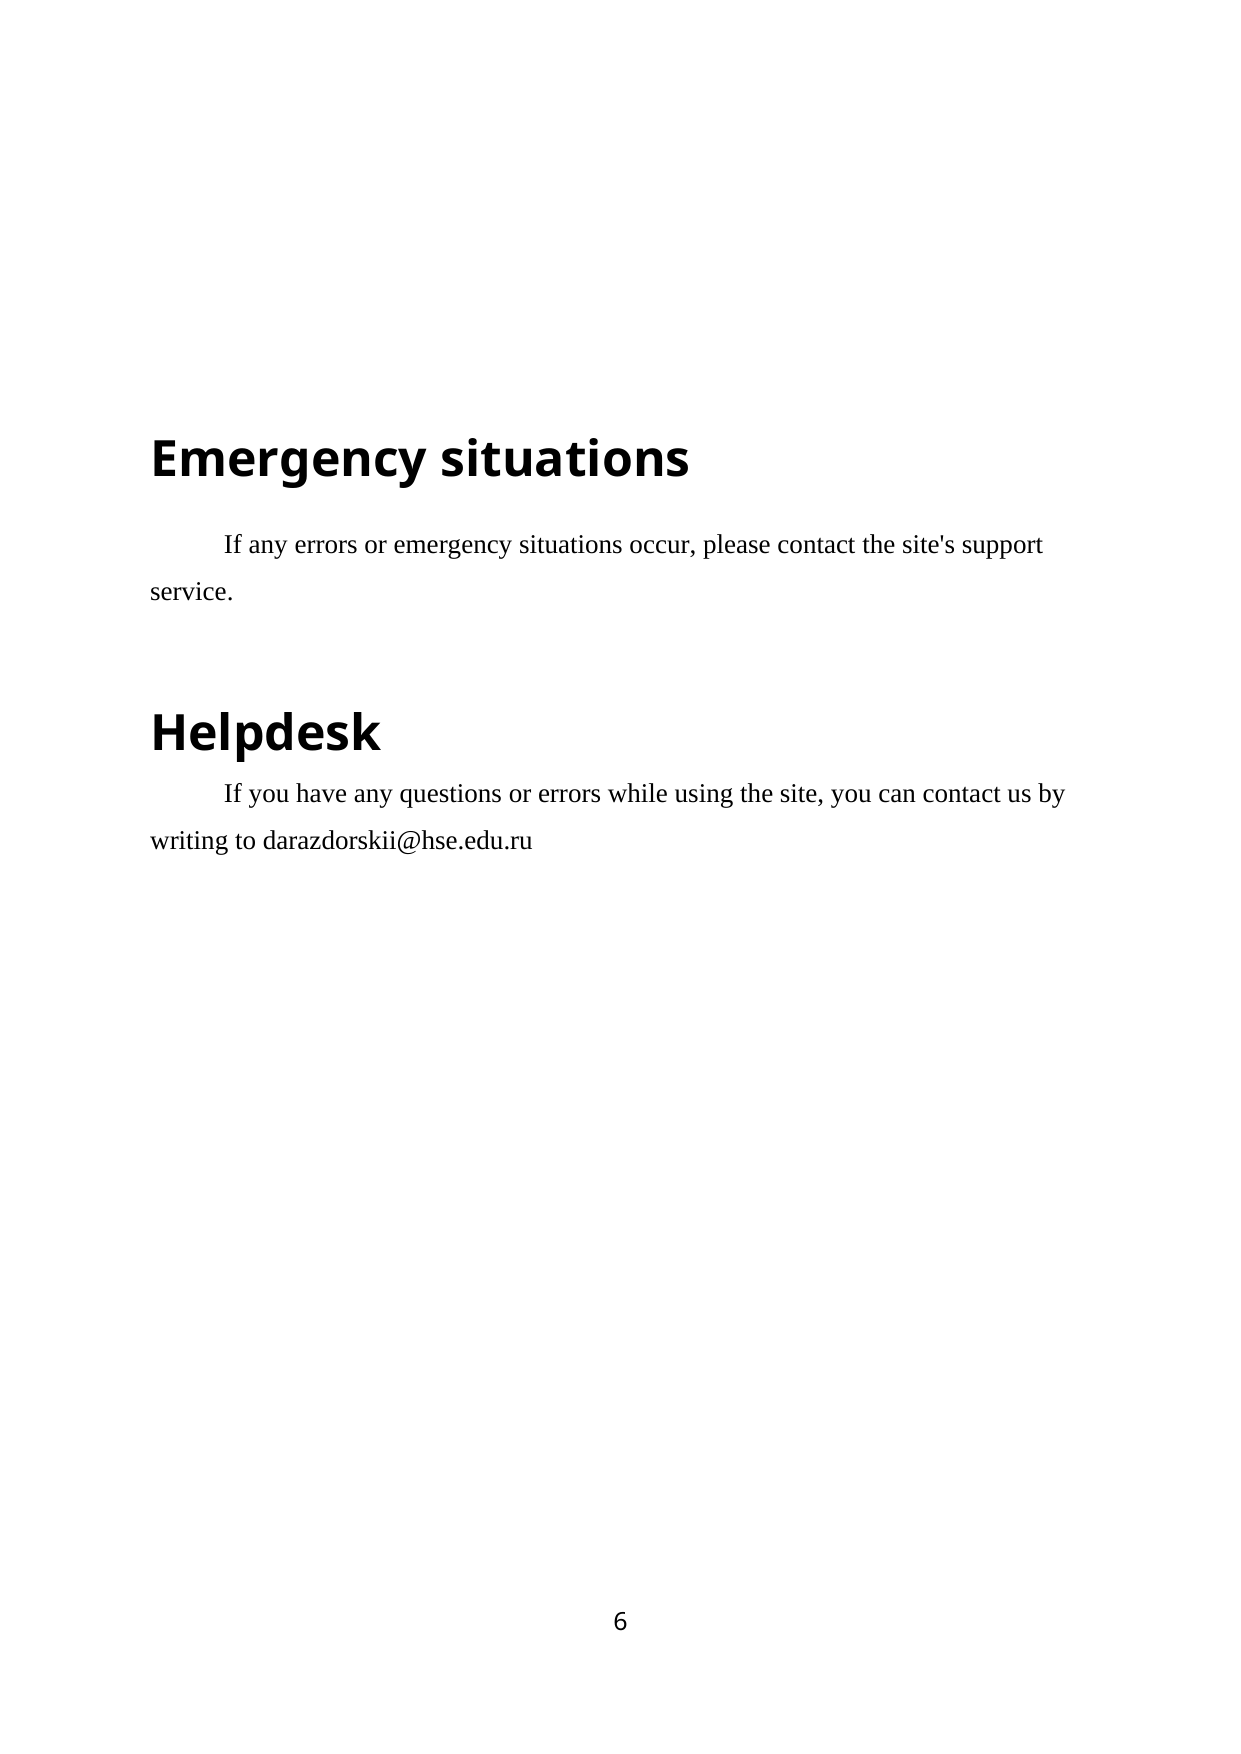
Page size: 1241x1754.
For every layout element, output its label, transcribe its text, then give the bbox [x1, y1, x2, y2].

subtitle Emergency situations [150, 422, 1090, 491]
text If you have any questions or errors while using the site, you can contact us by writing to darazdorskii@hse.edu.ru [150, 777, 1090, 855]
text If any errors or emergency situations occur, please contact the site's support service. [150, 528, 1090, 606]
subtitle Helpdesk [150, 696, 1090, 764]
